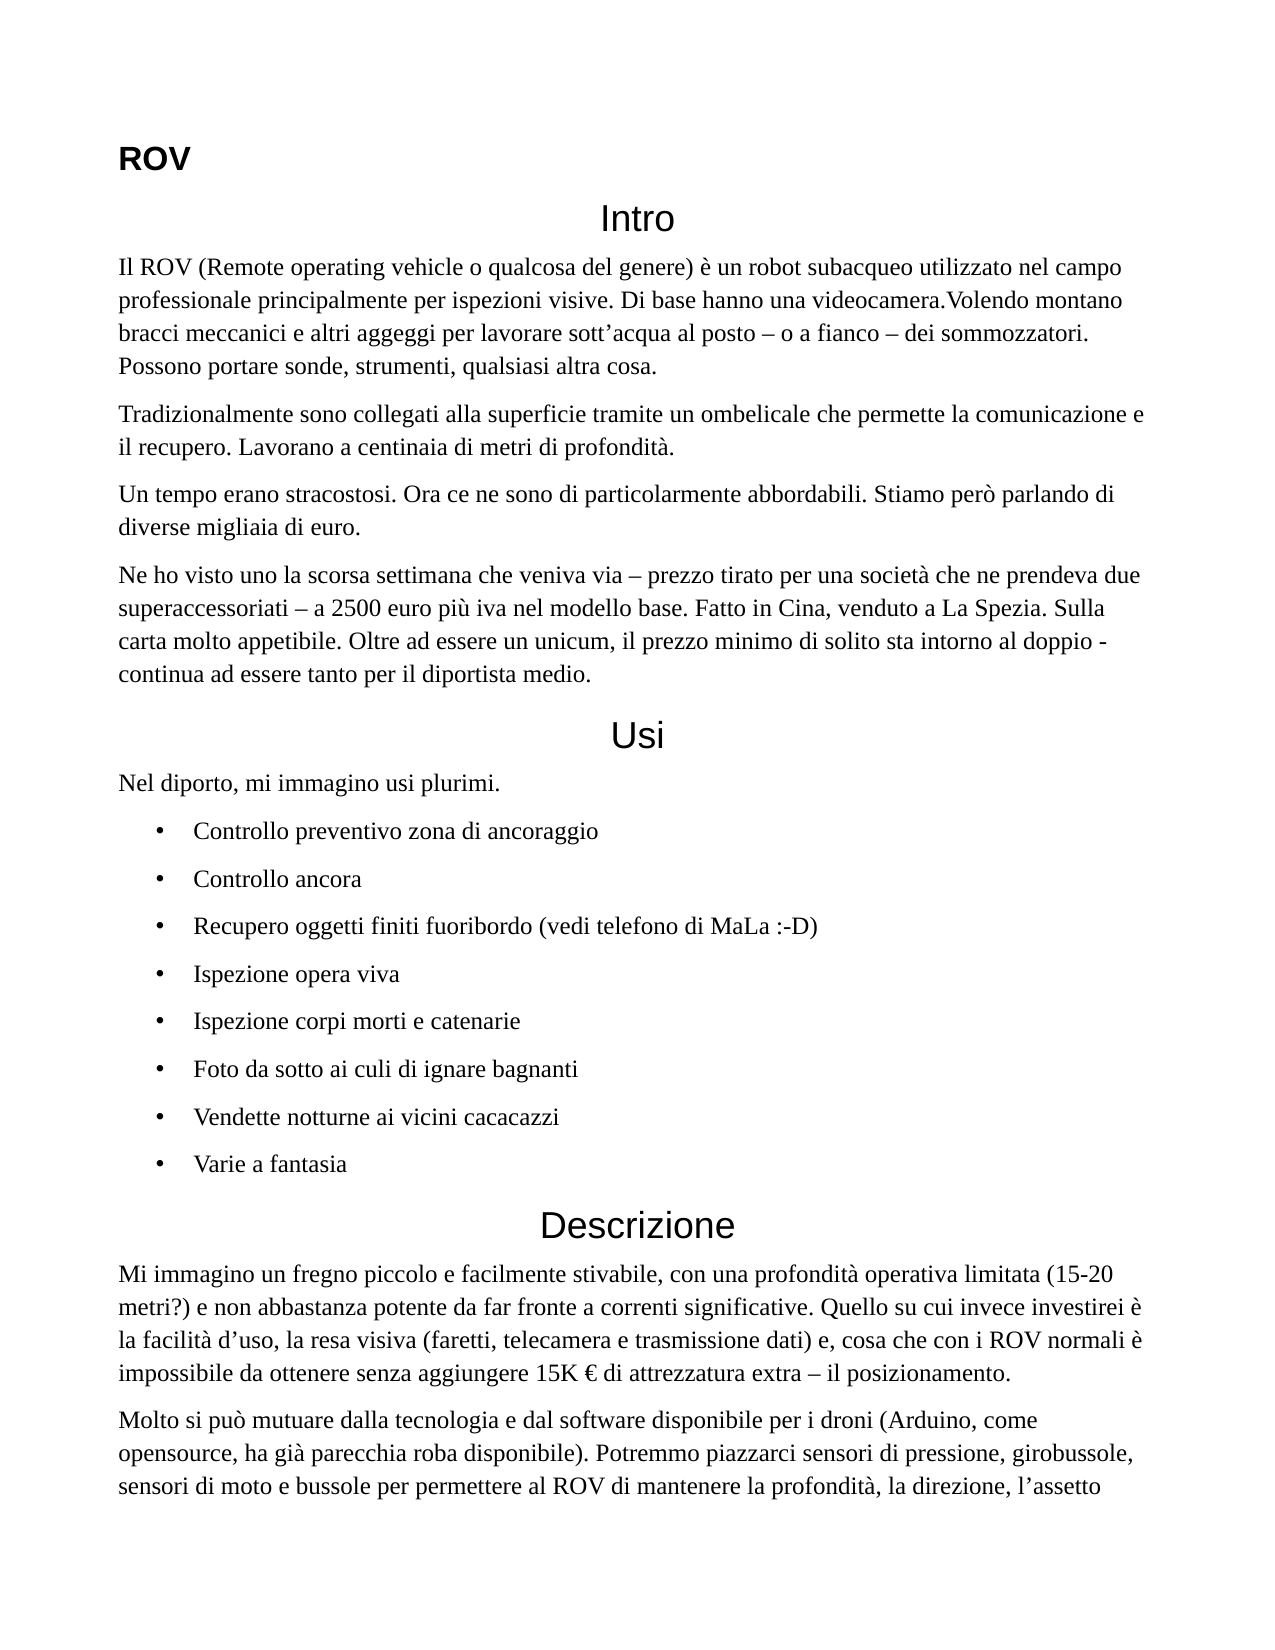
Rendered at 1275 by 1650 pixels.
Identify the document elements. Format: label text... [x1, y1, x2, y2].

text Il ROV (Remote operating vehicle o qualcosa del genere) è un robot subacqueo utilizzato nel campo professionale principalmente per ispezioni visive. Di base hanno una videocamera.Volendo montano bracci meccanici e altri aggeggi per lavorare sott’acqua al posto – o a fianco – dei sommozzatori. Possono portare sonde, strumenti, qualsiasi altra cosa. [118, 252, 1157, 380]
text Nel diporto, mi immagino usi plurimi. [118, 768, 1157, 797]
text Mi immagino un fregno piccolo e facilmente stivabile, con una profondità operativa limitata (15-20 metri?) e non abbastanza potente da far fronte a correnti significative. Quello su cui invece investirei è la facilità d’uso, la resa visiva (faretti, telecamera e trasmissione dati) e, cosa che con i ROV normali è impossibile da ottenere senza aggiungere 15K € di attrezzatura extra – il posizionamento. [118, 1259, 1157, 1387]
list Varie a fantasia [156, 1149, 1157, 1178]
subtitle Intro [118, 196, 1157, 239]
text Ne ho visto uno la scorsa settimana che veniva via – prezzo tirato per una società che ne prendeva due superaccessoriati – a 2500 euro più iva nel modello base. Fatto in Cina, venduto a La Spezia. Sulla carta molto appetibile. Oltre ad essere un unicum, il prezzo minimo di solito sta intorno al doppio - continua ad essere tanto per il diportista medio. [118, 560, 1157, 688]
subtitle Descrizione [118, 1203, 1157, 1246]
list Foto da sotto ai culi di ignare bagnanti [156, 1054, 1157, 1083]
text Molto si può mutuare dalla tecnologia e dal software disponibile per i droni (Arduino, come opensource, ha già parecchia roba disponibile). Potremmo piazzarci sensori di pressione, girobussole, sensori di moto e bussole per permettere al ROV di mantenere la profondità, la direzione, l’assetto [118, 1405, 1157, 1500]
list Vendette notturne ai vicini cacacazzi [156, 1102, 1157, 1130]
subtitle Usi [118, 713, 1157, 756]
list Controllo preventivo zona di ancoraggio [156, 816, 1157, 845]
text Un tempo erano stracostosi. Ora ce ne sono di particolarmente abbordabili. Stiamo però parlando di diverse migliaia di euro. [118, 479, 1157, 541]
text Tradizionalmente sono collegati alla superficie tramite un ombelicale che permette la comunicazione e il recupero. Lavorano a centinaia di metri di profondità. [118, 399, 1157, 460]
list Ispezione corpi morti e catenarie [156, 1006, 1157, 1035]
list Controllo ancora [156, 864, 1157, 892]
subtitle ROV [118, 139, 1157, 178]
list Ispezione opera viva [156, 959, 1157, 988]
list Recupero oggetti finiti fuoribordo (vedi telefono di MaLa :-D) [156, 911, 1157, 940]
